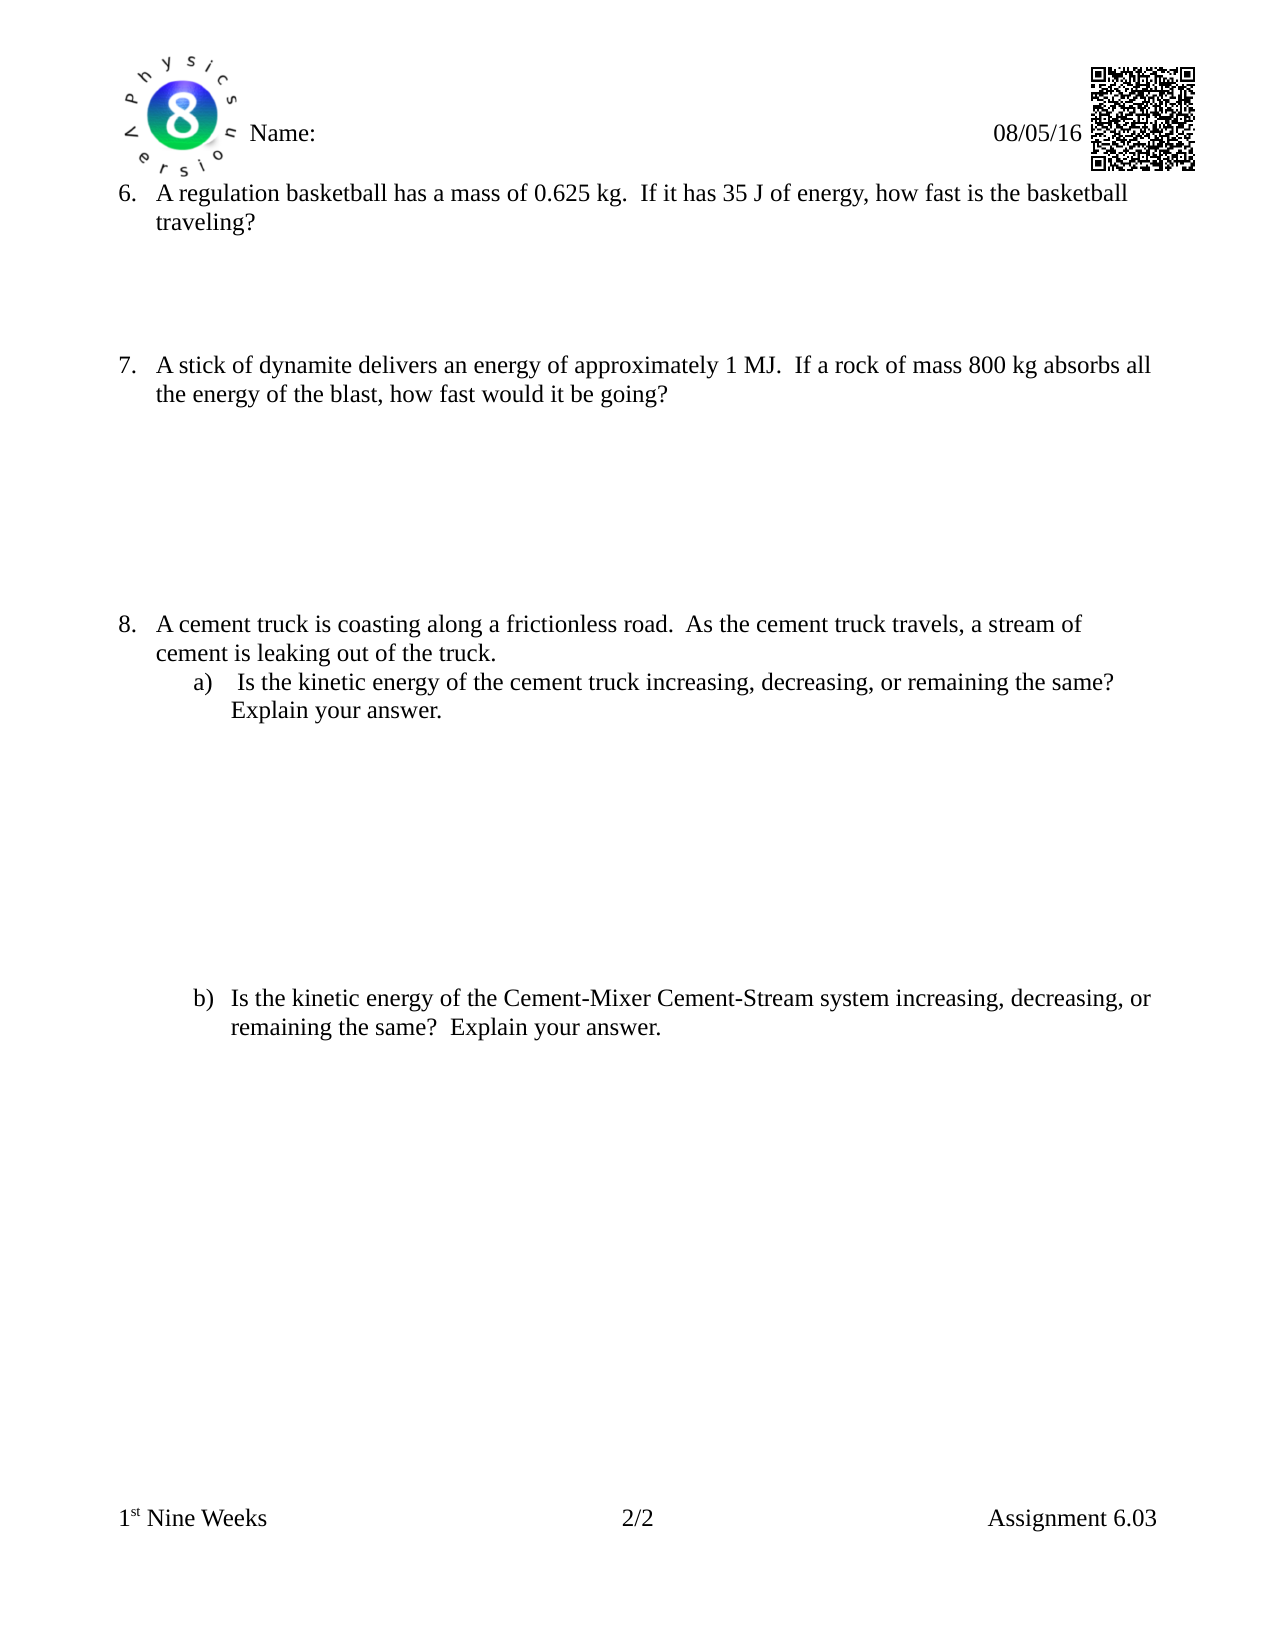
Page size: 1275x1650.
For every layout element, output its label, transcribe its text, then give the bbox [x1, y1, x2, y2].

picture [124, 56, 237, 177]
list Is the kinetic energy of the Cement-Mixer Cement-Stream system increasing, decreasing, or remaining the same? Explain your answer. [193, 983, 1157, 1041]
picture [1082, 58, 1203, 179]
list A stick of dynamite delivers an energy of approximately 1 MJ. If a rock of mass 800 kg absorbs all the energy of the blast, how fast would it be going? [118, 351, 1157, 408]
list A cement truck is coasting along a frictionless road. As the cement truck travels, a stream of cement is leaking out of the truck. [118, 609, 1157, 667]
list A regulation basketball has a mass of 0.625 kg. If it has 35 J of energy, how fast is the basketball traveling? [118, 176, 1157, 236]
list Is the kinetic energy of the cement truck increasing, decreasing, or remaining the same? Explain your answer. [193, 667, 1157, 724]
